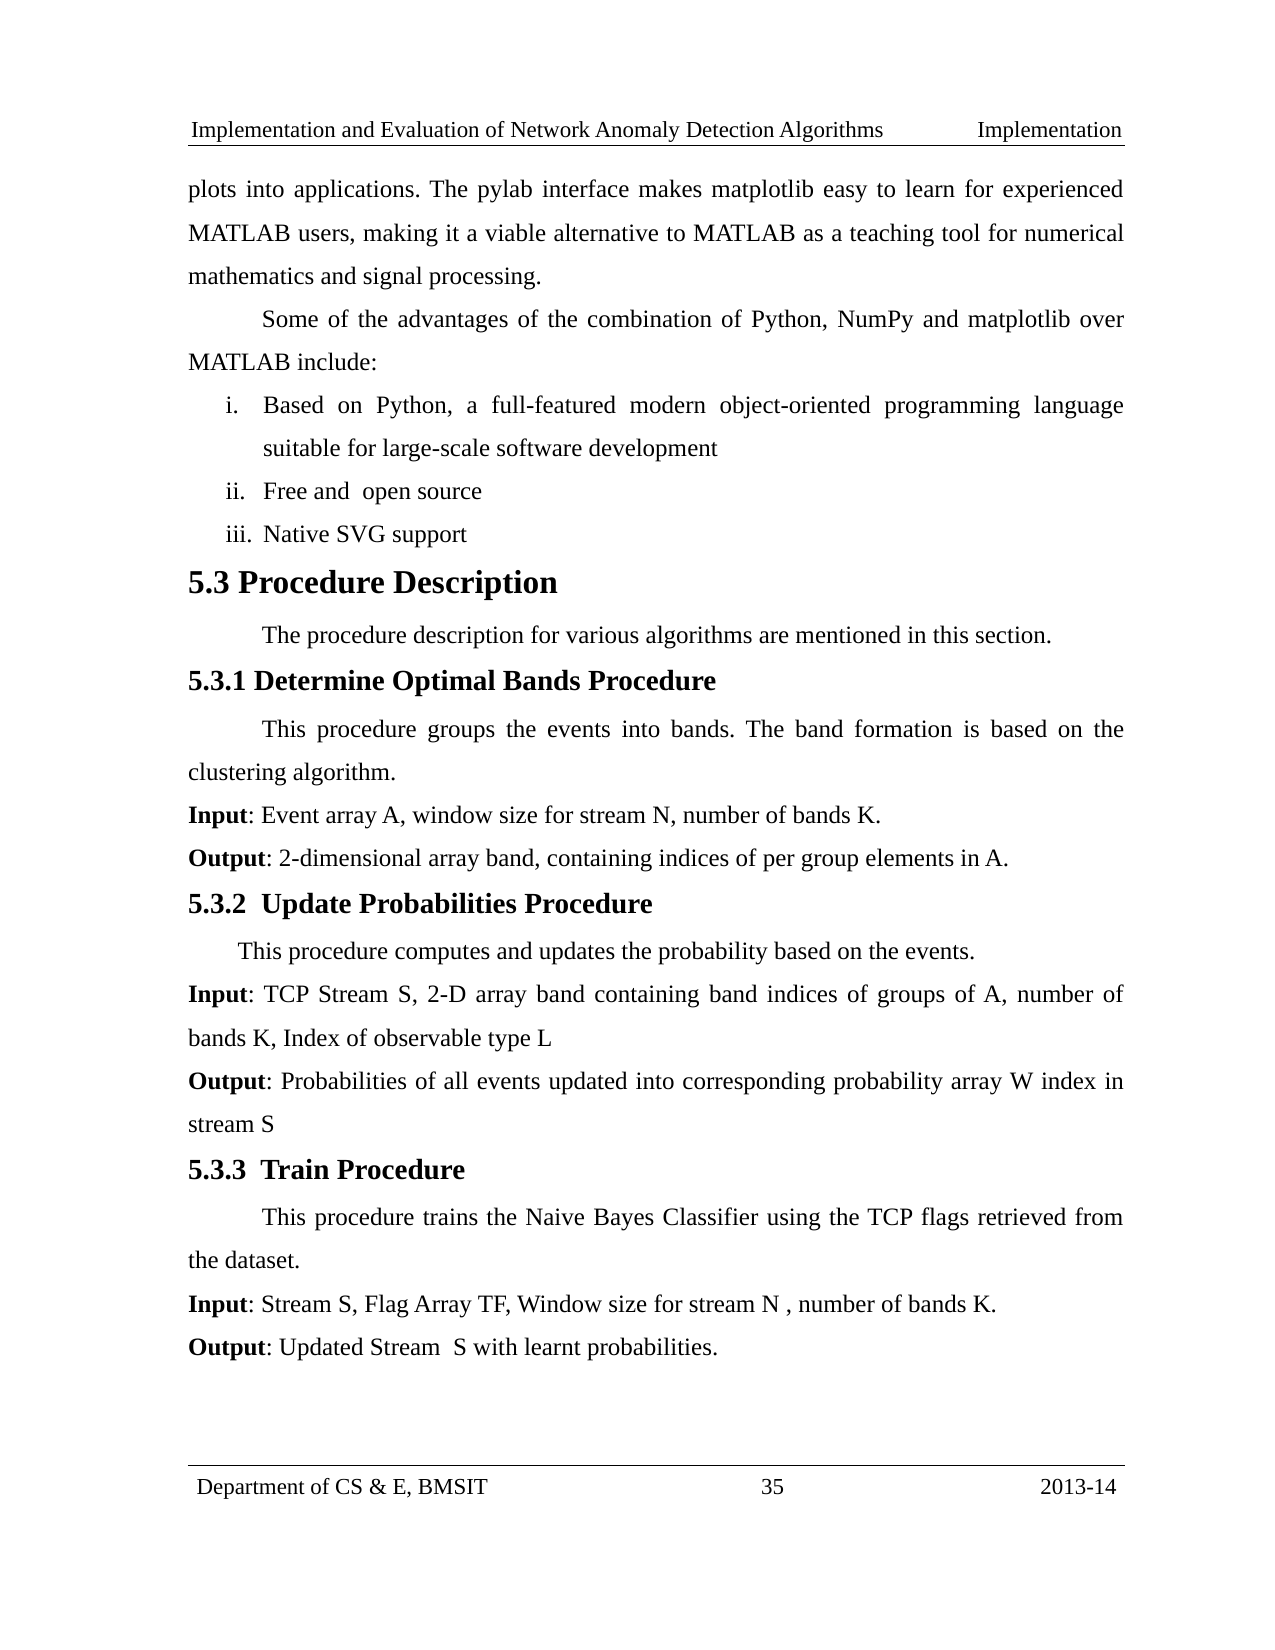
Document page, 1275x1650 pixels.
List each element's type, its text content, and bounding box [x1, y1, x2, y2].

text Input: Stream S, Flag Array TF, Window size for stream N , number of bands K. [188, 1289, 1125, 1317]
text Some of the advantages of the combination of Python, NumPy and matplotlib over MATLAB include: [188, 304, 1125, 376]
text This procedure trains the Naive Bayes Classifier using the TCP flags retrieved from the dataset. [188, 1202, 1125, 1274]
subtitle 5.3.3 Train Procedure [188, 1152, 1125, 1186]
list Free and open source [225, 476, 1125, 505]
text This procedure groups the events into bands. The band formation is based on the clustering algorithm. [188, 714, 1125, 786]
list Native SVG support [225, 519, 1125, 548]
subtitle 5.3.2 Update Probabilities Procedure [188, 886, 1125, 920]
text Input: TCP Stream S, 2-D array band containing band indices of groups of A, number of bands K, Index of observable type L [188, 979, 1125, 1051]
subtitle 5.3.1 Determine Optimal Bands Procedure [188, 663, 1125, 697]
text Input: Event array A, window size for stream N, number of bands K. [188, 800, 1125, 829]
text This procedure computes and updates the probability based on the events. [188, 936, 1125, 965]
subtitle 5.3 Procedure Description [188, 563, 1125, 601]
text Output: 2-dimensional array band, containing indices of per group elements in A. [188, 843, 1125, 872]
text plots into applications. The pylab interface makes matplotlib easy to learn for experienced MATLAB users, making it a viable alternative to MATLAB as a teaching tool for numerical mathematics and signal processing. [188, 174, 1125, 289]
text Output: Probabilities of all events updated into corresponding probability array W index in stream S [188, 1066, 1125, 1138]
text The procedure description for various algorithms are mentioned in this section. [188, 620, 1125, 649]
text Output: Updated Stream S with learnt probabilities. [188, 1332, 1125, 1361]
list Based on Python, a full-featured modern object-oriented programming language suitable for large-scale software development [225, 390, 1125, 462]
